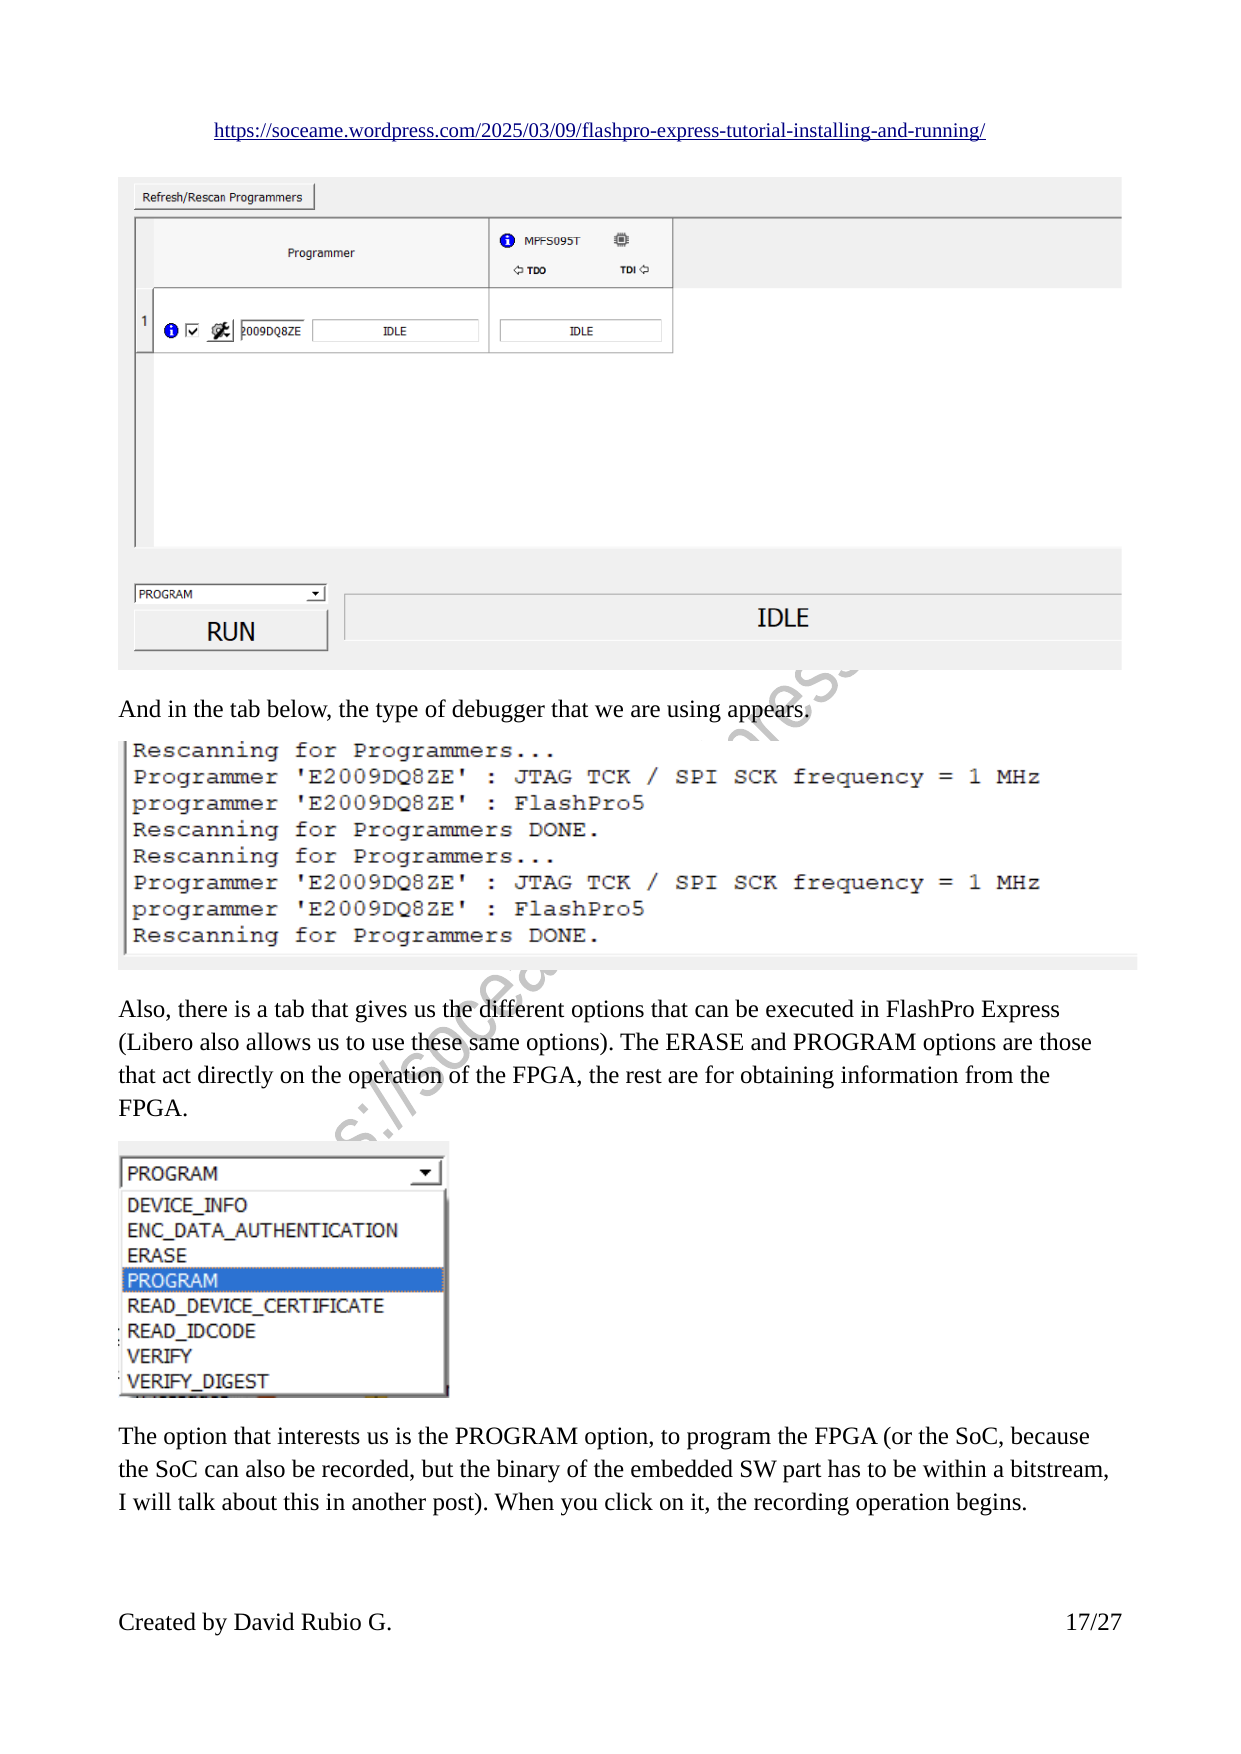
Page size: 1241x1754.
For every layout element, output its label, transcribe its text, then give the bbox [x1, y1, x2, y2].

picture [118, 177, 1122, 670]
picture [118, 1141, 450, 1398]
text The option that interests us is the PROGRAM option, to program the FPGA (or the SoC, because the SoC can also be recorded, but the binary of the embedded SW part has to be within a bitstream, I will talk about this in another post). When you click on it, the recording operation begins. [118, 1421, 1122, 1516]
text And in the tab below, the type of debugger that we are using appears. [118, 694, 770, 723]
picture [118, 741, 1138, 970]
text And in the tab below, the type of debugger that we are using appears. [788, 694, 1122, 723]
text Also, there is a tab that gives us the different options that can be executed in FlashPro Express (Libero also allows us to use these same options). The ERASE and PROGRAM options are those that act directly on the operation of the FPGA, the rest are for obtaining information from the FPGA. [118, 994, 1122, 1122]
